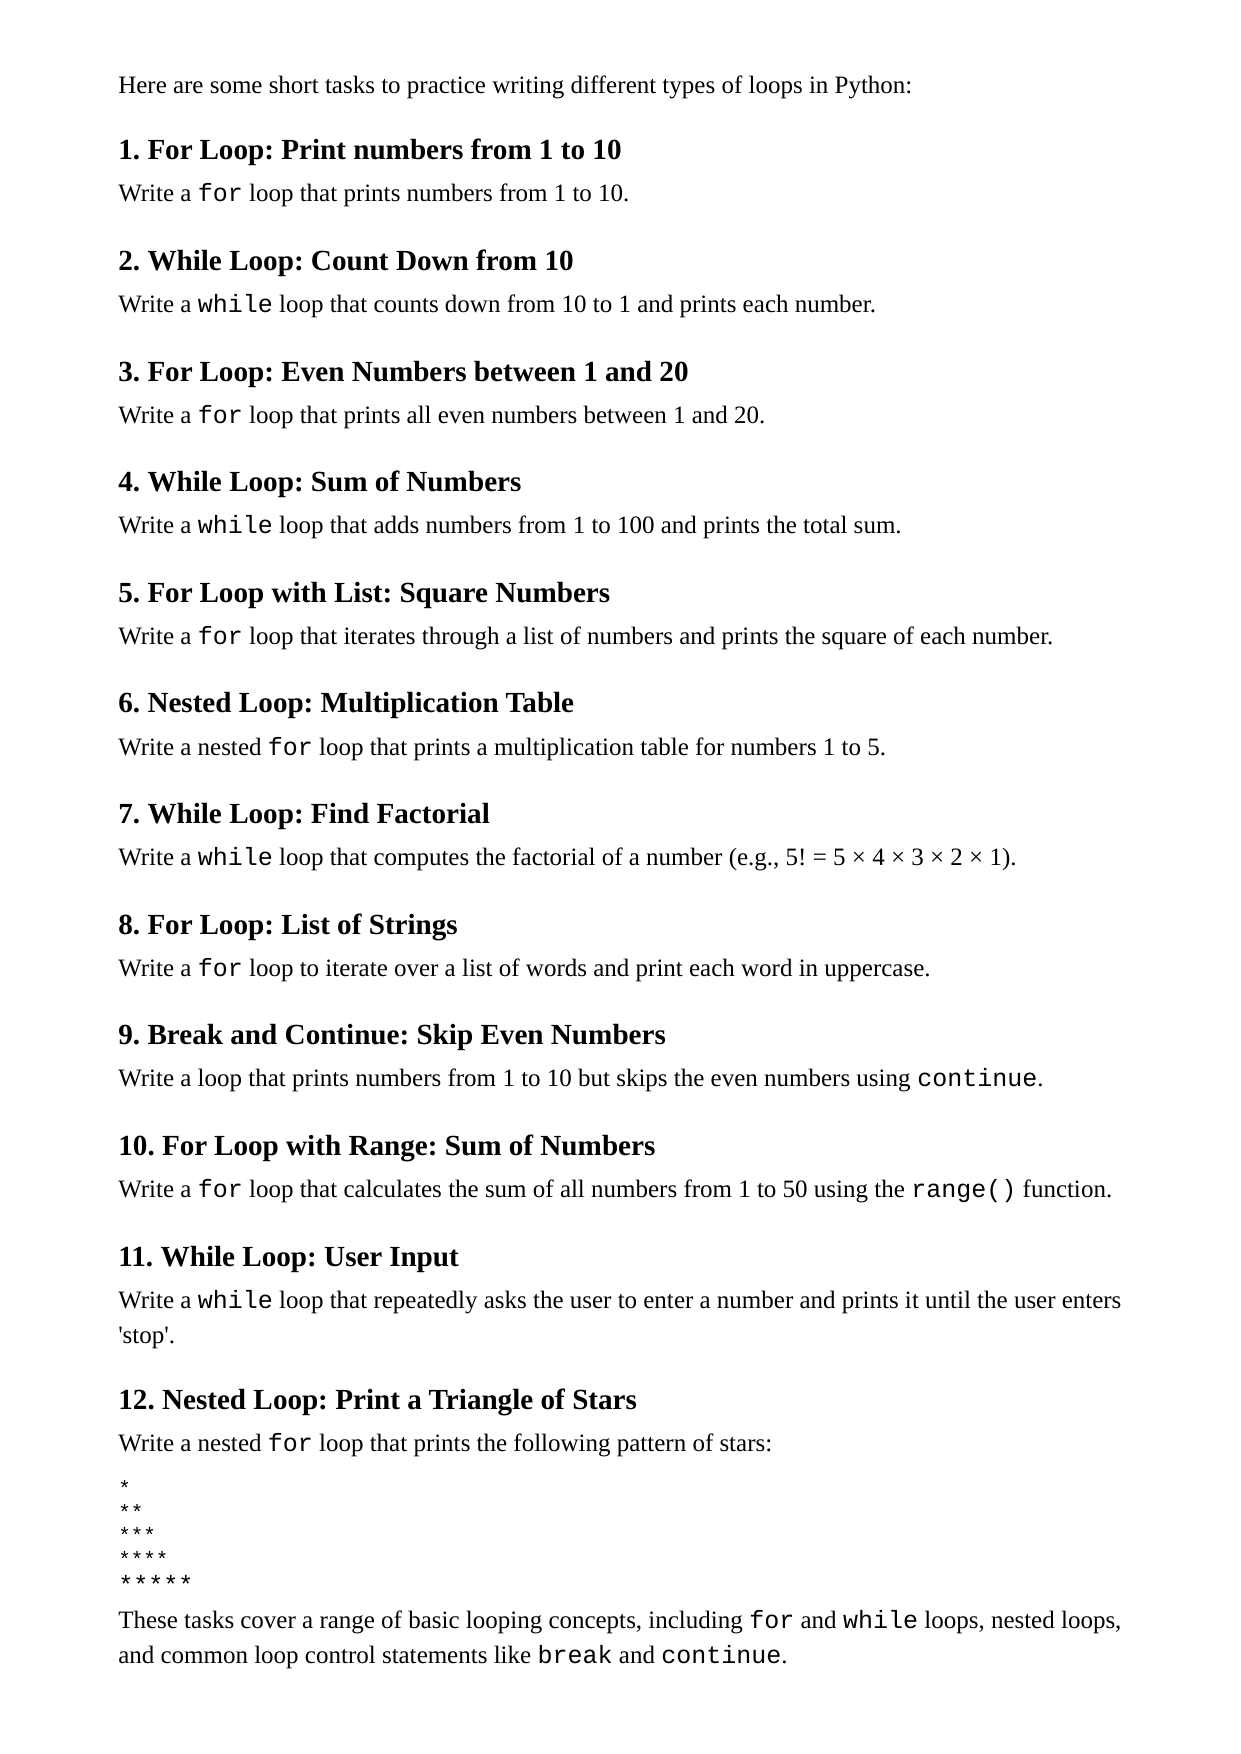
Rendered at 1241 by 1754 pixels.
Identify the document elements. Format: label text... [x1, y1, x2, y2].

text *** [118, 1525, 1122, 1549]
text * [118, 1478, 1122, 1502]
text Write a while loop that repeatedly asks the user to enter a number and prints it until the user enters 'stop'. [118, 1285, 1122, 1349]
subtitle 6. Nested Loop: Multiplication Table [118, 686, 1122, 719]
subtitle 9. Break and Continue: Skip Even Numbers [118, 1017, 1122, 1051]
text **** [118, 1549, 1122, 1573]
text Write a for loop to iterate over a list of words and print each word in uppercase. [118, 953, 1122, 984]
subtitle 2. While Loop: Count Down from 10 [118, 243, 1122, 277]
text Write a for loop that calculates the sum of all numbers from 1 to 50 using the range() function. [118, 1174, 1122, 1205]
text Write a for loop that iterates through a list of numbers and prints the square of each number. [118, 621, 1122, 652]
subtitle 3. For Loop: Even Numbers between 1 and 20 [118, 354, 1122, 387]
subtitle 4. While Loop: Sum of Numbers [118, 464, 1122, 498]
subtitle 11. While Loop: User Input [118, 1239, 1122, 1272]
subtitle 1. For Loop: Print numbers from 1 to 10 [118, 132, 1122, 166]
text Write a while loop that counts down from 10 to 1 and prints each number. [118, 289, 1122, 320]
text Write a for loop that prints all even numbers between 1 and 20. [118, 400, 1122, 431]
text ** [118, 1502, 1122, 1525]
text Write a nested for loop that prints a multiplication table for numbers 1 to 5. [118, 732, 1122, 762]
text Write a while loop that adds numbers from 1 to 100 and prints the total sum. [118, 510, 1122, 541]
subtitle 10. For Loop with Range: Sum of Numbers [118, 1128, 1122, 1162]
subtitle 5. For Loop with List: Square Numbers [118, 575, 1122, 608]
text Write a for loop that prints numbers from 1 to 10. [118, 178, 1122, 209]
text Write a nested for loop that prints the following pattern of stars: [118, 1428, 1122, 1459]
text Write a while loop that computes the factorial of a number (e.g., 5! = 5 × 4 × 3 × 2 × 1). [118, 842, 1122, 873]
text ***** These tasks cover a range of basic looping concepts, including for and while loops, nested loops, and common loop control statements like break and continue. [118, 1573, 1122, 1671]
subtitle 8. For Loop: List of Strings [118, 907, 1122, 940]
text Here are some short tasks to practice writing different types of loops in Python: [118, 70, 1122, 99]
subtitle 12. Nested Loop: Print a Triangle of Stars [118, 1382, 1122, 1416]
text Write a loop that prints numbers from 1 to 10 but skips the even numbers using continue. [118, 1063, 1122, 1094]
subtitle 7. While Loop: Find Factorial [118, 796, 1122, 830]
